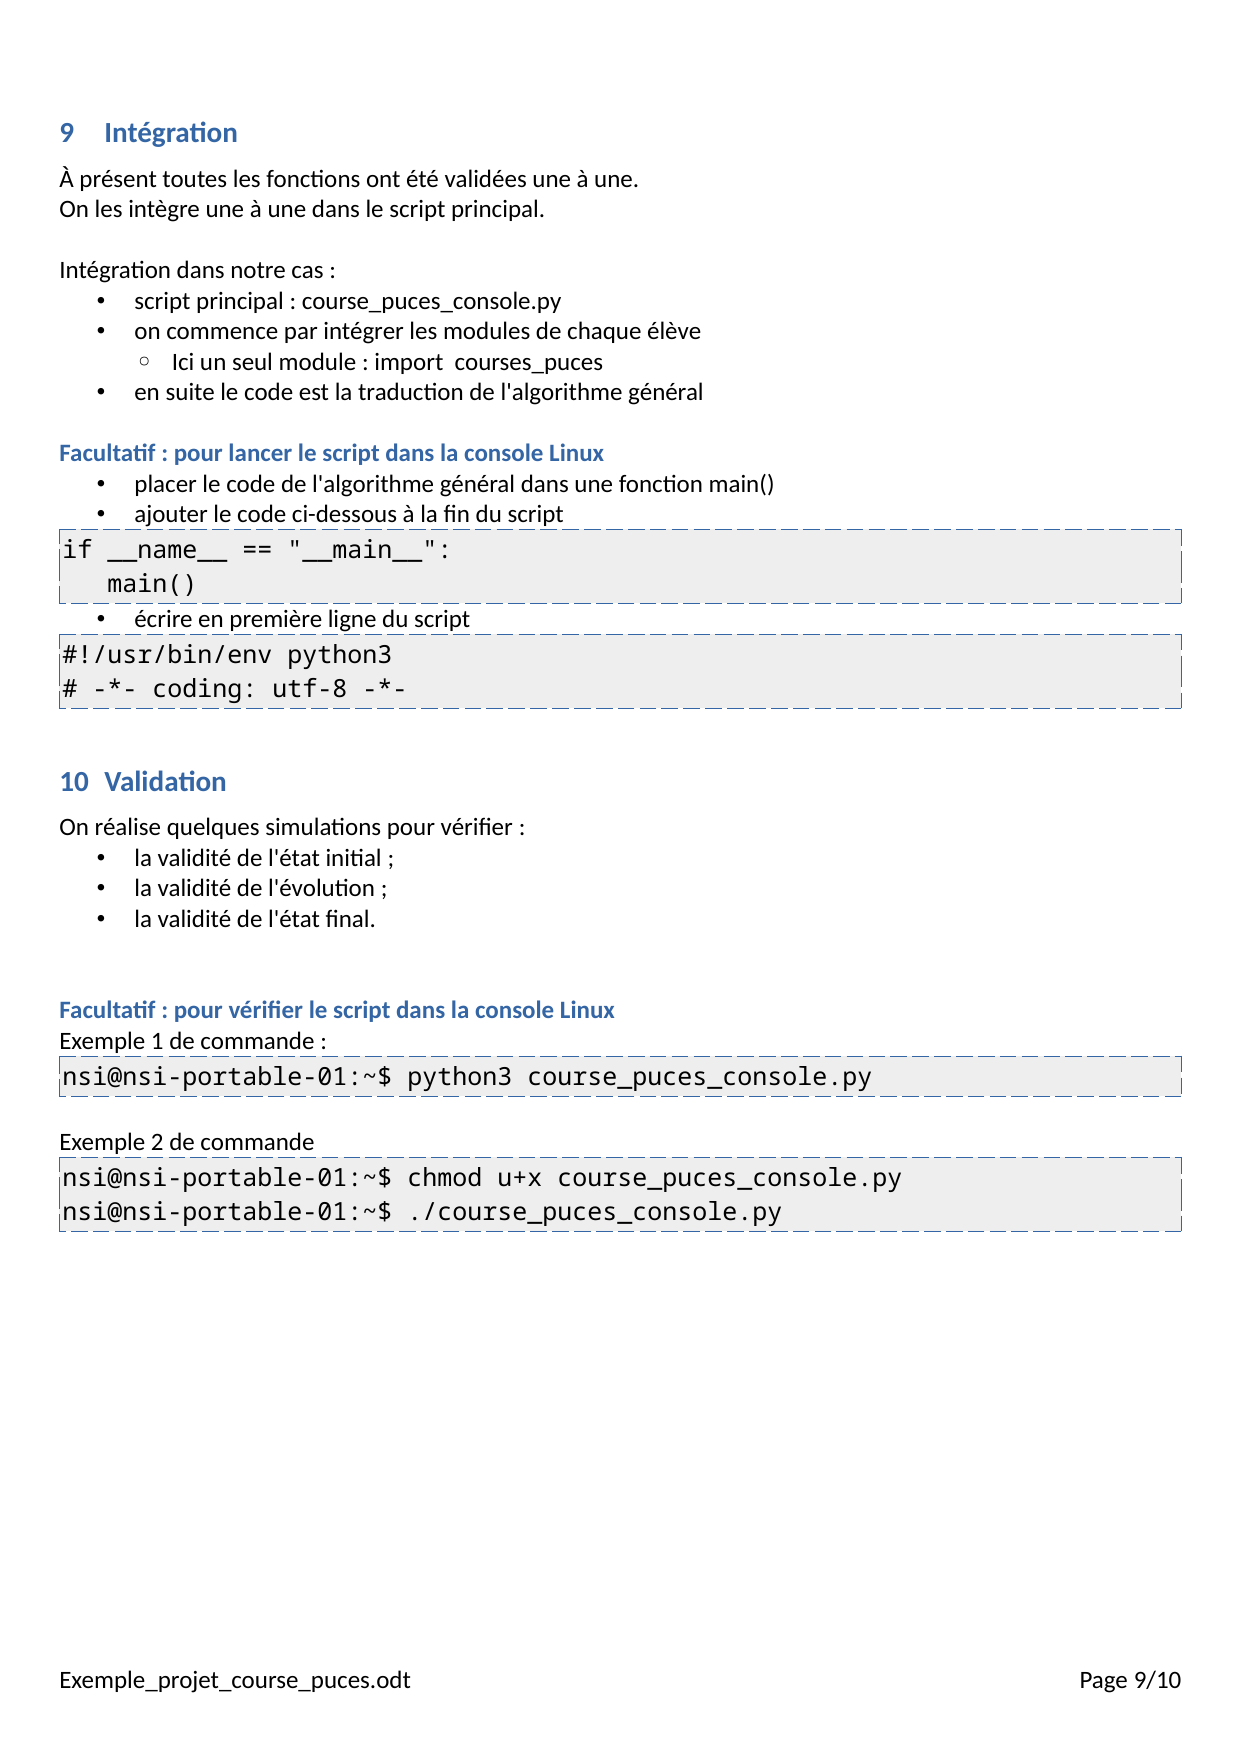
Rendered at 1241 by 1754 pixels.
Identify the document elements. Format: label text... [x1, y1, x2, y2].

list Ici un seul module : import courses_puces [134, 346, 1181, 376]
text main() [59, 563, 1181, 603]
list écrire en première ligne du script [97, 603, 1181, 634]
text Facultatif : pour lancer le script dans la console Linux [59, 437, 1181, 468]
text # -*- coding: utf-8 -*- [59, 668, 1181, 708]
list la validité de l'état initial ; [97, 842, 1181, 872]
text Exemple 1 de commande : [59, 1025, 1181, 1056]
text À présent toutes les fonctions ont été validées une à une. [59, 163, 1181, 193]
list script principal : course_puces_console.py [97, 285, 1181, 315]
subtitle Intégration [59, 114, 1181, 150]
list en suite le code est la traduction de l'algorithme général [97, 376, 1181, 407]
list la validité de l'état final. [97, 903, 1181, 933]
text nsi@nsi-portable-01:~$ chmod u+x course_puces_console.py [59, 1157, 1181, 1191]
subtitle Validation [59, 763, 1181, 799]
list placer le code de l'algorithme général dans une fonction main() [97, 468, 1181, 498]
text nsi@nsi-portable-01:~$ python3 course_puces_console.py [59, 1056, 1181, 1096]
text Facultatif : pour vérifier le script dans la console Linux [59, 994, 1181, 1025]
list la validité de l'évolution ; [97, 872, 1181, 903]
text Exemple 2 de commande [59, 1126, 1181, 1157]
text #!/usr/bin/env python3 [59, 634, 1181, 668]
text On les intègre une à une dans le script principal. [59, 193, 1181, 224]
text Intégration dans notre cas : [59, 254, 1181, 285]
text nsi@nsi-portable-01:~$ ./course_puces_console.py [59, 1191, 1181, 1231]
list on commence par intégrer les modules de chaque élève [97, 315, 1181, 346]
text On réalise quelques simulations pour vérifier : [59, 811, 1181, 842]
text if __name__ == "__main__": [59, 529, 1181, 563]
list ajouter le code ci-dessous à la fin du script [97, 498, 1181, 529]
